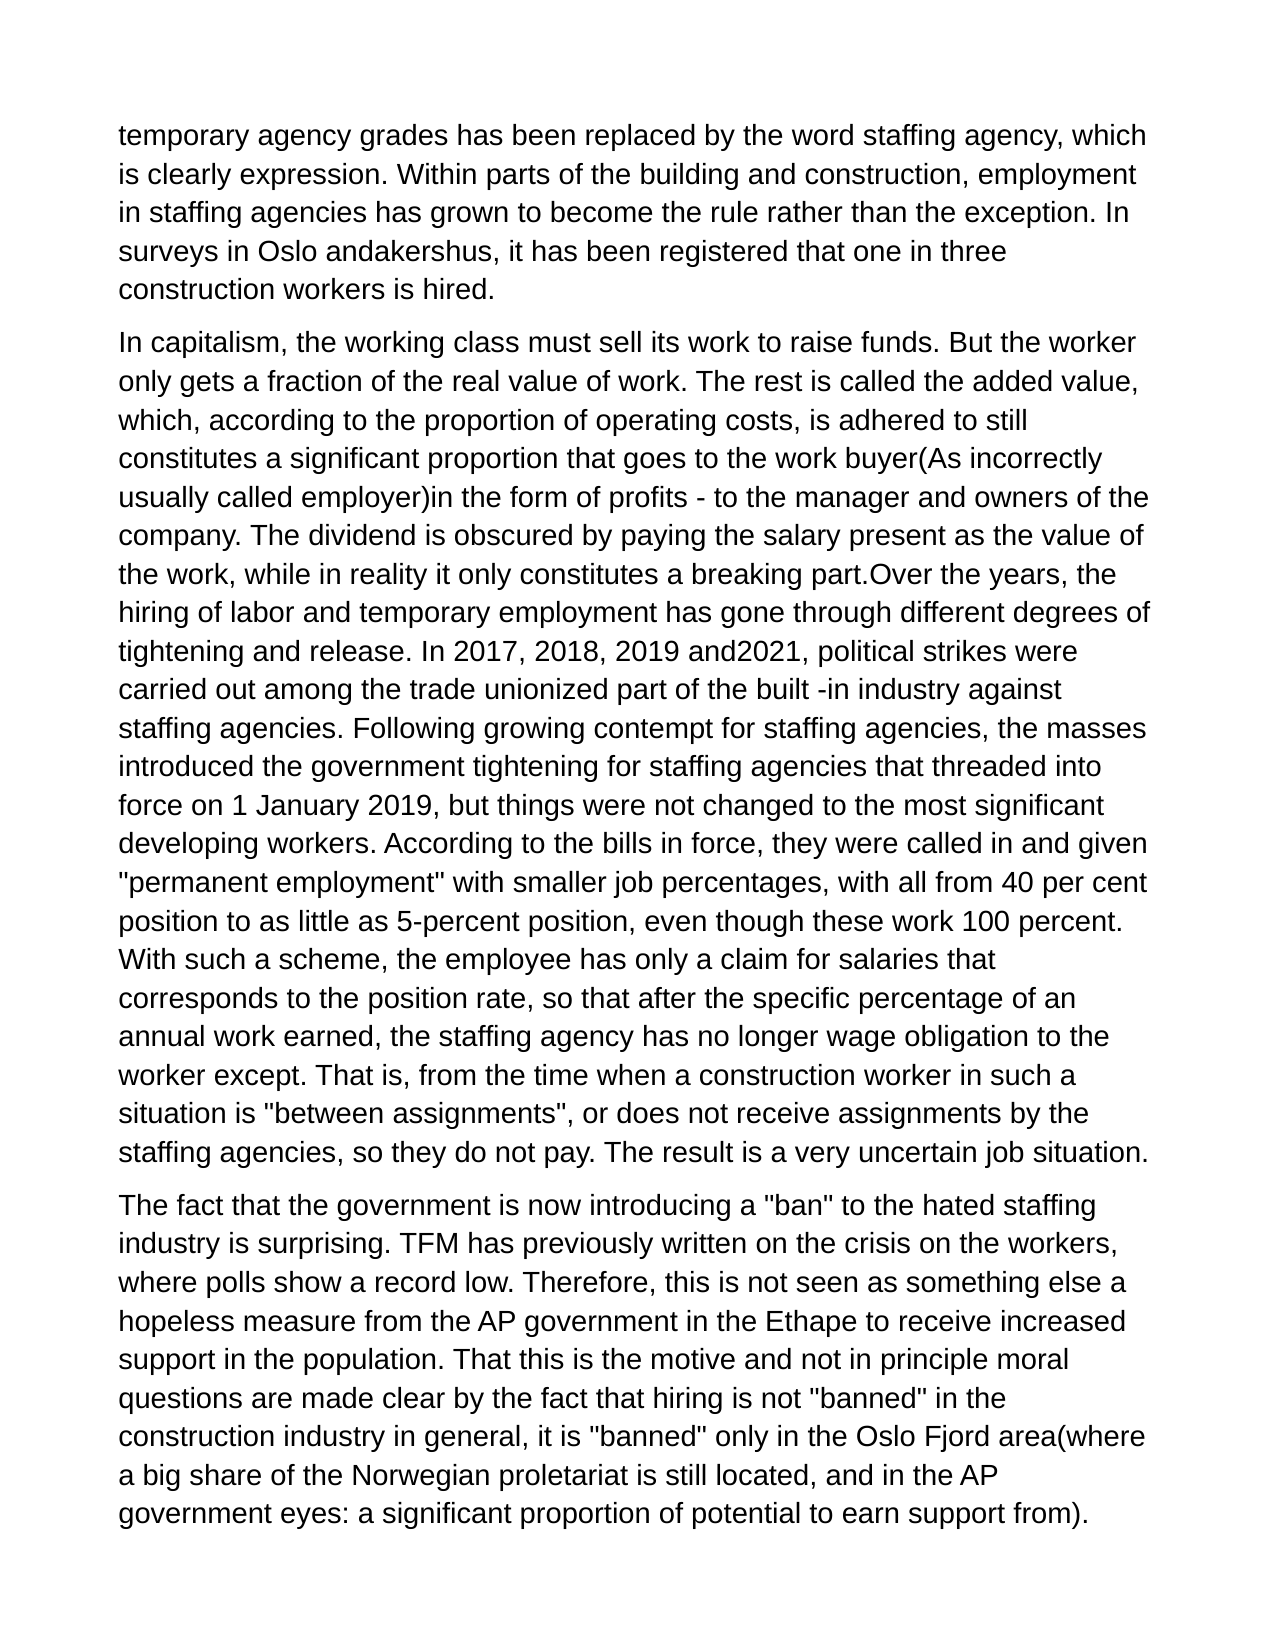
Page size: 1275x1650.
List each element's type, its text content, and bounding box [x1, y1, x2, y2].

text temporary agency grades has been replaced by the word staffing agency, which is clearly expression. Within parts of the building and construction, employment in staffing agencies has grown to become the rule rather than the exception. In surveys in Oslo andakershus, it has been registered that one in three construction workers is hired. [118, 118, 1157, 306]
text The fact that the government is now introducing a "ban" to the hated staffing industry is surprising. TFM has previously written on the crisis on the workers, where polls show a record low. Therefore, this is not seen as something else a hopeless measure from the AP government in the Ethape to receive increased support in the population. That this is the motive and not in principle moral questions are made clear by the fact that hiring is not "banned" in the construction industry in general, it is "banned" only in the Oslo Fjord area(where a big share of the Norwegian proletariat is still located, and in the AP government eyes: a significant proportion of potential to earn support from). [118, 1188, 1157, 1530]
text In capitalism, the working class must sell its work to raise funds. But the worker only gets a fraction of the real value of work. The rest is called the added value, which, according to the proportion of operating costs, is adhered to still constitutes a significant proportion that goes to the work buyer(As incorrectly usually called employer)in the form of profits - to the manager and owners of the company. The dividend is obscured by paying the salary present as the value of the work, while in reality it only constitutes a breaking part.Over the years, the hiring of labor and temporary employment has gone through different degrees of tightening and release. In 2017, 2018, 2019 and2021, political strikes were carried out among the trade unionized part of the built -in industry against staffing agencies. Following growing contempt for staffing agencies, the masses introduced the government tightening for staffing agencies that threaded into force on 1 January 2019, but things were not changed to the most significant developing workers. According to the bills in force, they were called in and given "permanent employment" with smaller job percentages, with all from 40 per cent position to as little as 5-percent position, even though these work 100 percent. With such a scheme, the employee has only a claim for salaries that corresponds to the position rate, so that after the specific percentage of an annual work earned, the staffing agency has no longer wage obligation to the worker except. That is, from the time when a construction worker in such a situation is "between assignments", or does not receive assignments by the staffing agencies, so they do not pay. The result is a very uncertain job situation. [118, 325, 1157, 1168]
